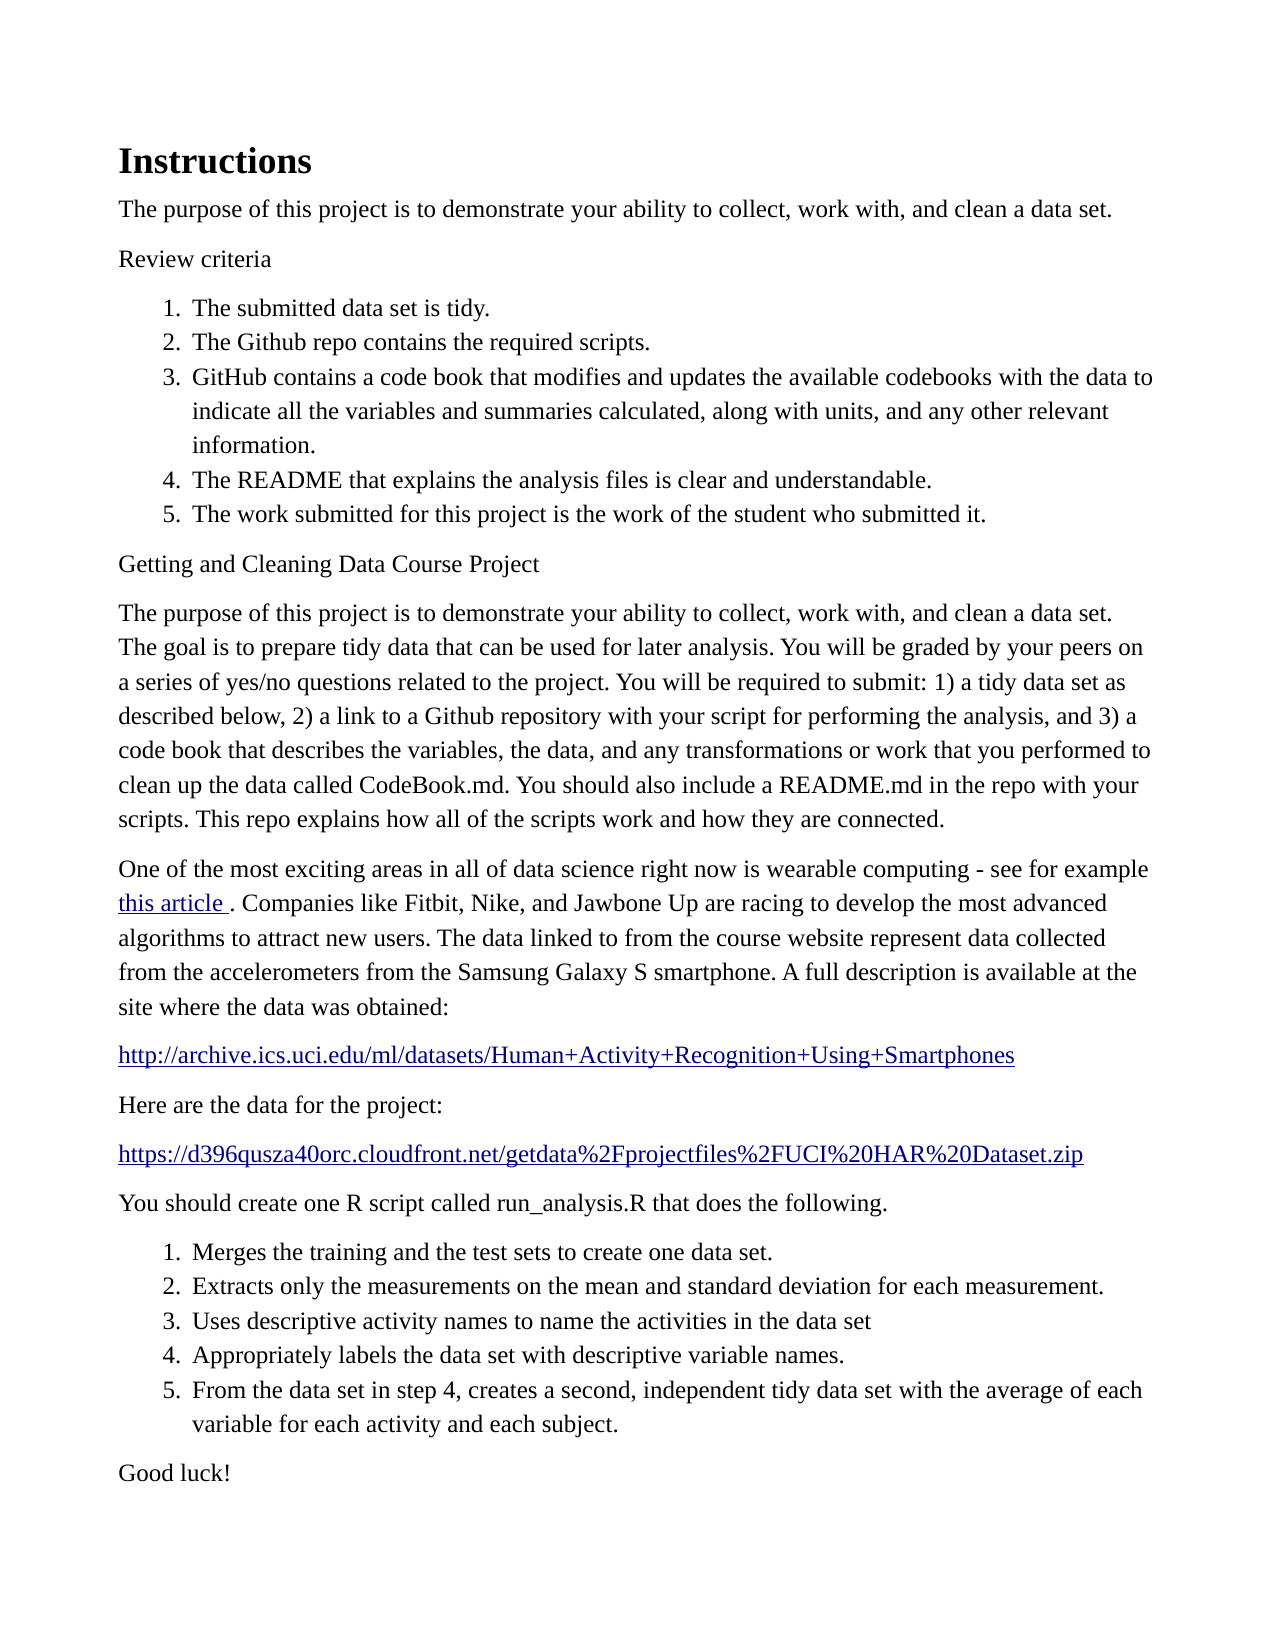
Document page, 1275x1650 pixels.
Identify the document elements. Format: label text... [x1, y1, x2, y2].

list Extracts only the measurements on the mean and standard deviation for each measurement. [162, 1271, 1157, 1300]
text One of the most exciting areas in all of data science right now is wearable computing - see for example this article . Companies like Fitbit, Nike, and Jawbone Up are racing to develop the most advanced algorithms to attract new users. The data linked to from the course website represent data collected from the accelerometers from the Samsung Galaxy S smartphone. A full description is available at the site where the data was obtained: [118, 854, 1157, 1020]
list GitHub contains a code book that modifies and updates the available codebooks with the data to indicate all the variables and summaries calculated, along with units, and any other relevant information. [162, 362, 1157, 459]
subtitle Instructions [118, 139, 1157, 182]
text You should create one R script called run_analysis.R that does the following. [118, 1188, 1157, 1217]
text Getting and Cleaning Data Course Project [118, 549, 1157, 577]
list From the data set in step 4, creates a second, independent tidy data set with the average of each variable for each activity and each subject. [162, 1375, 1157, 1438]
list The Github repo contains the required scripts. [162, 327, 1157, 356]
list Appropriately labels the data set with descriptive variable names. [162, 1340, 1157, 1369]
text The purpose of this project is to demonstrate your ability to collect, work with, and clean a data set. The goal is to prepare tidy data that can be used for later analysis. You will be graded by your peers on a series of yes/no questions related to the project. You will be required to submit: 1) a tidy data set as described below, 2) a link to a Github repository with your script for performing the analysis, and 3) a code book that describes the variables, the data, and any transformations or work that you performed to clean up the data called CodeBook.md. You should also include a README.md in the repo with your scripts. This repo explains how all of the scripts work and how they are connected. [118, 598, 1157, 833]
list Uses descriptive activity names to name the activities in the data set [162, 1306, 1157, 1334]
list The README that explains the analysis files is clear and understandable. [162, 465, 1157, 494]
text http://archive.ics.uci.edu/ml/datasets/Human+Activity+Recognition+Using+Smartphones [118, 1041, 1157, 1069]
list The work submitted for this project is the work of the student who submitted it. [162, 499, 1157, 528]
text Good luck! [118, 1458, 1157, 1487]
text https://d396qusza40orc.cloudfront.net/getdata%2Fprojectfiles%2FUCI%20HAR%20Dataset.zip [118, 1139, 1157, 1167]
list Merges the training and the test sets to create one data set. [162, 1237, 1157, 1266]
text Here are the data for the project: [118, 1090, 1157, 1118]
text The purpose of this project is to demonstrate your ability to collect, work with, and clean a data set. [118, 194, 1157, 223]
list The submitted data set is tidy. [162, 293, 1157, 321]
text Review criteria [118, 244, 1157, 272]
